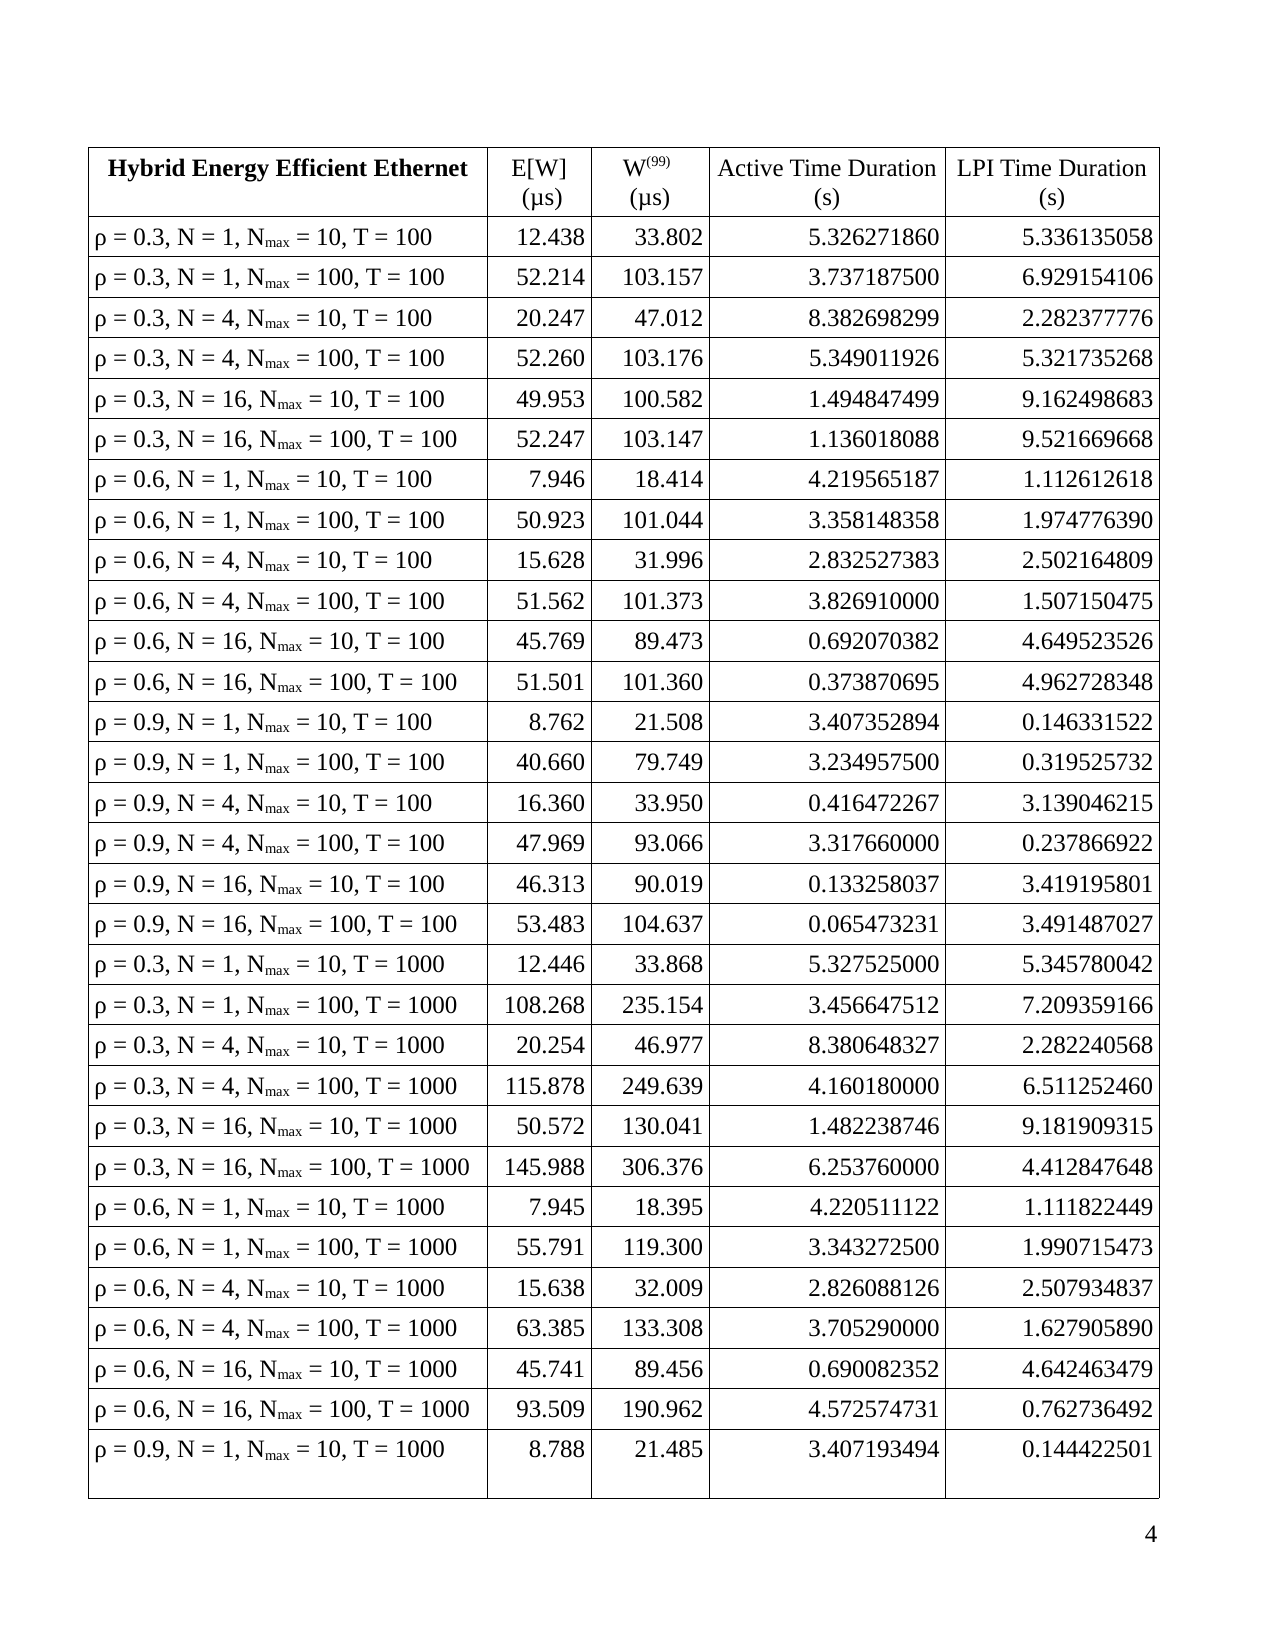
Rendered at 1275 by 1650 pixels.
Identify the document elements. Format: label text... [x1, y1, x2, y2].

table_cell ρ = 0.3, N = 16, Nmax = 10, T = 100 [89, 379, 487, 418]
table_cell 90.019 [592, 864, 709, 903]
table_cell 50.923 [488, 500, 591, 539]
table_cell 103.176 [592, 338, 709, 378]
table_cell 3.407193494 [710, 1430, 945, 1498]
table_cell 4.220511122 [710, 1187, 945, 1226]
table_cell 5.321735268 [946, 338, 1159, 378]
table_cell 4.572574731 [710, 1389, 945, 1428]
table_cell 9.181909315 [946, 1106, 1159, 1146]
table_cell 1.990715473 [946, 1227, 1159, 1267]
table_cell 100.582 [592, 379, 709, 418]
table_cell ρ = 0.6, N = 4, Nmax = 10, T = 1000 [89, 1268, 487, 1307]
table_cell 52.247 [488, 419, 591, 458]
table_cell ρ = 0.6, N = 1, Nmax = 100, T = 100 [89, 500, 487, 539]
table_header LPI Time Duration (s) [946, 148, 1159, 216]
table_cell 33.802 [592, 217, 709, 256]
table_cell 133.308 [592, 1308, 709, 1348]
table_cell 8.382698299 [710, 298, 945, 337]
table_cell 104.637 [592, 904, 709, 943]
table_cell 1.507150475 [946, 581, 1159, 620]
table_cell 0.690082352 [710, 1349, 945, 1388]
table_cell 0.133258037 [710, 864, 945, 903]
table_cell 9.162498683 [946, 379, 1159, 418]
table_cell 46.977 [592, 1025, 709, 1065]
table_cell 1.136018088 [710, 419, 945, 458]
table_cell 5.345780042 [946, 945, 1159, 984]
table_cell 93.509 [488, 1389, 591, 1428]
table_cell 3.343272500 [710, 1227, 945, 1267]
table_cell 52.260 [488, 338, 591, 378]
table_cell ρ = 0.3, N = 16, Nmax = 100, T = 100 [89, 419, 487, 458]
table_cell 20.254 [488, 1025, 591, 1065]
table_cell 3.234957500 [710, 742, 945, 782]
table_cell 18.395 [592, 1187, 709, 1226]
table_cell 3.139046215 [946, 783, 1159, 822]
table_cell 6.929154106 [946, 257, 1159, 297]
table_cell 3.491487027 [946, 904, 1159, 943]
table_cell 93.066 [592, 823, 709, 863]
table_cell 5.349011926 [710, 338, 945, 378]
table_cell 50.572 [488, 1106, 591, 1146]
table_cell ρ = 0.6, N = 1, Nmax = 100, T = 1000 [89, 1227, 487, 1267]
table_cell 49.953 [488, 379, 591, 418]
table_cell 0.319525732 [946, 742, 1159, 782]
table_cell 20.247 [488, 298, 591, 337]
table_cell 2.282240568 [946, 1025, 1159, 1065]
table_cell 45.769 [488, 621, 591, 661]
table_cell 47.969 [488, 823, 591, 863]
table_cell 2.832527383 [710, 540, 945, 580]
table_cell 4.649523526 [946, 621, 1159, 661]
table_cell ρ = 0.3, N = 4, Nmax = 100, T = 100 [89, 338, 487, 378]
table_cell 12.438 [488, 217, 591, 256]
table_cell 5.336135058 [946, 217, 1159, 256]
table_cell ρ = 0.9, N = 4, Nmax = 100, T = 100 [89, 823, 487, 863]
table_cell 0.144422501 [946, 1430, 1159, 1498]
table_cell 8.788 [488, 1430, 591, 1498]
table_cell 4.160180000 [710, 1066, 945, 1105]
table_cell 40.660 [488, 742, 591, 782]
table_cell 0.373870695 [710, 662, 945, 701]
table_cell 33.868 [592, 945, 709, 984]
table_cell 0.416472267 [710, 783, 945, 822]
table_cell 119.300 [592, 1227, 709, 1267]
table_cell ρ = 0.6, N = 1, Nmax = 10, T = 1000 [89, 1187, 487, 1226]
table_cell 46.313 [488, 864, 591, 903]
table_cell 1.112612618 [946, 460, 1159, 499]
table_cell 31.996 [592, 540, 709, 580]
table_header Active Time Duration (s) [710, 148, 945, 216]
table_header Hybrid Energy Efficient Ethernet [89, 148, 487, 216]
table_cell 15.628 [488, 540, 591, 580]
table_cell 2.507934837 [946, 1268, 1159, 1307]
table_cell 4.219565187 [710, 460, 945, 499]
table_cell ρ = 0.3, N = 4, Nmax = 10, T = 100 [89, 298, 487, 337]
table_cell 103.157 [592, 257, 709, 297]
table_cell 3.705290000 [710, 1308, 945, 1348]
table_cell 249.639 [592, 1066, 709, 1105]
table_cell ρ = 0.6, N = 4, Nmax = 100, T = 1000 [89, 1308, 487, 1348]
table_cell 51.501 [488, 662, 591, 701]
table_cell ρ = 0.3, N = 1, Nmax = 10, T = 1000 [89, 945, 487, 984]
table_cell 7.946 [488, 460, 591, 499]
table_cell ρ = 0.6, N = 1, Nmax = 10, T = 100 [89, 460, 487, 499]
table_cell 4.642463479 [946, 1349, 1159, 1388]
table_cell 7.209359166 [946, 985, 1159, 1024]
table_cell ρ = 0.3, N = 1, Nmax = 100, T = 1000 [89, 985, 487, 1024]
table_cell 89.473 [592, 621, 709, 661]
table_cell 47.012 [592, 298, 709, 337]
table_cell ρ = 0.3, N = 16, Nmax = 100, T = 1000 [89, 1147, 487, 1186]
table_cell 45.741 [488, 1349, 591, 1388]
table_cell 3.419195801 [946, 864, 1159, 903]
table_cell 2.282377776 [946, 298, 1159, 337]
table_cell ρ = 0.9, N = 1, Nmax = 10, T = 100 [89, 702, 487, 741]
table_cell 3.358148358 [710, 500, 945, 539]
table_cell 306.376 [592, 1147, 709, 1186]
table_cell 52.214 [488, 257, 591, 297]
table_cell ρ = 0.6, N = 16, Nmax = 100, T = 1000 [89, 1389, 487, 1428]
table_cell ρ = 0.6, N = 4, Nmax = 10, T = 100 [89, 540, 487, 580]
table_cell 1.482238746 [710, 1106, 945, 1146]
table_cell 3.407352894 [710, 702, 945, 741]
table_cell 53.483 [488, 904, 591, 943]
table_cell 1.494847499 [710, 379, 945, 418]
table_cell 5.327525000 [710, 945, 945, 984]
table_cell 3.826910000 [710, 581, 945, 620]
table_cell 55.791 [488, 1227, 591, 1267]
table_cell ρ = 0.9, N = 4, Nmax = 10, T = 100 [89, 783, 487, 822]
table_cell ρ = 0.6, N = 16, Nmax = 100, T = 100 [89, 662, 487, 701]
table_cell 12.446 [488, 945, 591, 984]
table_cell 33.950 [592, 783, 709, 822]
table_cell 6.511252460 [946, 1066, 1159, 1105]
table_cell ρ = 0.3, N = 1, Nmax = 100, T = 100 [89, 257, 487, 297]
table_cell 5.326271860 [710, 217, 945, 256]
table_cell 190.962 [592, 1389, 709, 1428]
table_cell 51.562 [488, 581, 591, 620]
table_cell ρ = 0.9, N = 1, Nmax = 100, T = 100 [89, 742, 487, 782]
table_cell 15.638 [488, 1268, 591, 1307]
table_cell ρ = 0.3, N = 1, Nmax = 10, T = 100 [89, 217, 487, 256]
table_cell ρ = 0.3, N = 4, Nmax = 100, T = 1000 [89, 1066, 487, 1105]
table_cell 101.360 [592, 662, 709, 701]
table_cell 1.974776390 [946, 500, 1159, 539]
table_cell 103.147 [592, 419, 709, 458]
table_cell 0.692070382 [710, 621, 945, 661]
table_cell 3.737187500 [710, 257, 945, 297]
table_cell ρ = 0.9, N = 16, Nmax = 100, T = 100 [89, 904, 487, 943]
table_cell 2.826088126 [710, 1268, 945, 1307]
table_cell ρ = 0.3, N = 4, Nmax = 10, T = 1000 [89, 1025, 487, 1065]
table_cell 21.508 [592, 702, 709, 741]
table_cell 4.962728348 [946, 662, 1159, 701]
table_cell 32.009 [592, 1268, 709, 1307]
table_cell ρ = 0.6, N = 16, Nmax = 10, T = 1000 [89, 1349, 487, 1388]
table_cell ρ = 0.9, N = 16, Nmax = 10, T = 100 [89, 864, 487, 903]
table_cell 3.317660000 [710, 823, 945, 863]
table_cell ρ = 0.9, N = 1, Nmax = 10, T = 1000 [89, 1430, 487, 1498]
table_cell 2.502164809 [946, 540, 1159, 580]
table_cell 1.111822449 [946, 1187, 1159, 1226]
table_cell 7.945 [488, 1187, 591, 1226]
table_cell ρ = 0.6, N = 4, Nmax = 100, T = 100 [89, 581, 487, 620]
table_cell 21.485 [592, 1430, 709, 1498]
table_cell 108.268 [488, 985, 591, 1024]
table_cell 63.385 [488, 1308, 591, 1348]
table_cell 0.065473231 [710, 904, 945, 943]
table_cell 0.237866922 [946, 823, 1159, 863]
table_cell 6.253760000 [710, 1147, 945, 1186]
table_cell 130.041 [592, 1106, 709, 1146]
table_cell 18.414 [592, 460, 709, 499]
table_cell ρ = 0.6, N = 16, Nmax = 10, T = 100 [89, 621, 487, 661]
table_cell 89.456 [592, 1349, 709, 1388]
table_cell 0.762736492 [946, 1389, 1159, 1428]
table_cell 8.380648327 [710, 1025, 945, 1065]
table_cell 79.749 [592, 742, 709, 782]
table_cell 0.146331522 [946, 702, 1159, 741]
table_cell 101.044 [592, 500, 709, 539]
table_cell ρ = 0.3, N = 16, Nmax = 10, T = 1000 [89, 1106, 487, 1146]
table_cell 235.154 [592, 985, 709, 1024]
table_cell 3.456647512 [710, 985, 945, 1024]
table_cell 16.360 [488, 783, 591, 822]
table_cell 145.988 [488, 1147, 591, 1186]
table_cell 4.412847648 [946, 1147, 1159, 1186]
table_cell 8.762 [488, 702, 591, 741]
table_cell 115.878 [488, 1066, 591, 1105]
table_cell 101.373 [592, 581, 709, 620]
table_header E[W] (µs) [488, 148, 591, 216]
table_header W(99) (µs) [592, 148, 709, 216]
table_cell 9.521669668 [946, 419, 1159, 458]
table_cell 1.627905890 [946, 1308, 1159, 1348]
